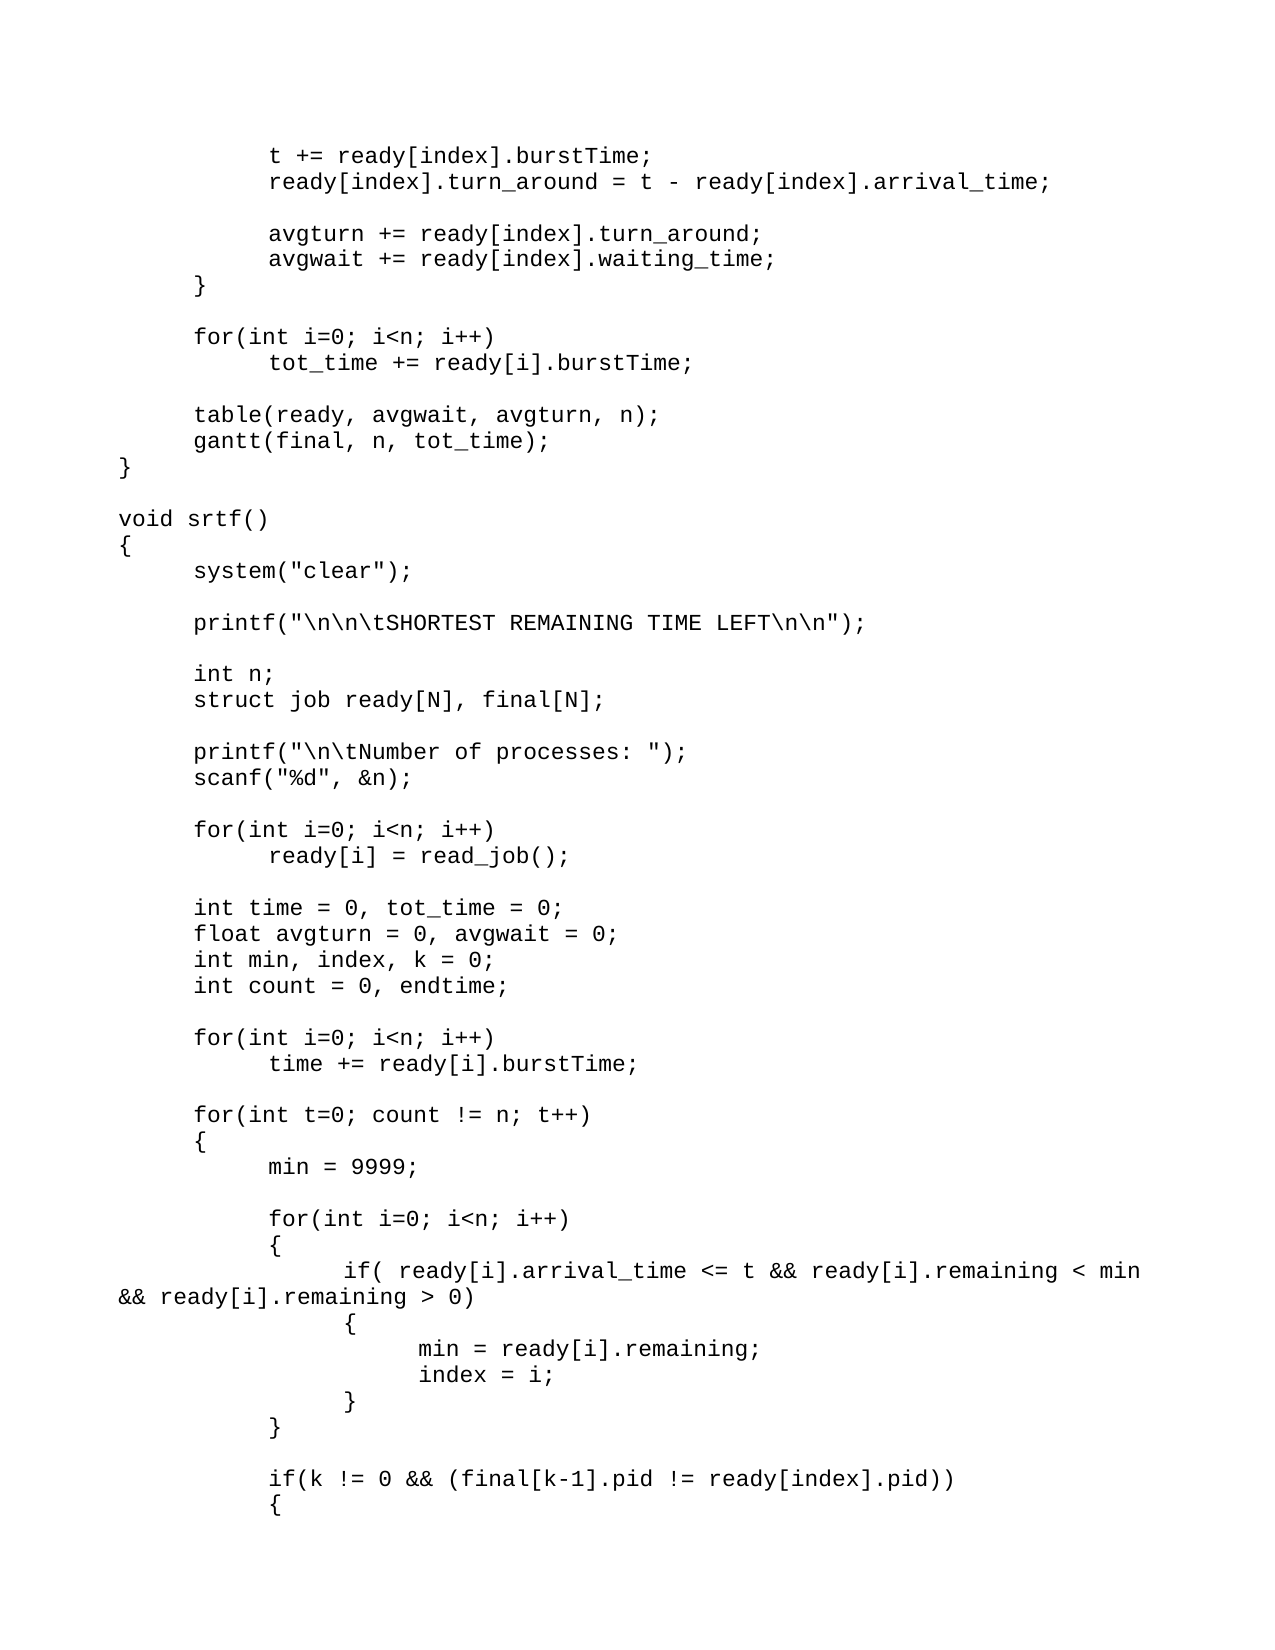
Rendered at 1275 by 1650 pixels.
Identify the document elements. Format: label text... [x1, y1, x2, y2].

text int min, index, k = 0; [118, 948, 1157, 974]
text printf("\n\n\tSHORTEST REMAINING TIME LEFT\n\n"); [118, 611, 1157, 637]
text } [118, 455, 1157, 481]
text system("clear"); [118, 559, 1157, 585]
text { [118, 1311, 1157, 1337]
text int count = 0, endtime; [118, 974, 1157, 1000]
text for(int i=0; i<n; i++) [118, 326, 1157, 352]
text index = i; [118, 1363, 1157, 1389]
text min = 9999; [118, 1156, 1157, 1182]
text if( ready[i].arrival_time <= t && ready[i].remaining < min && ready[i].remaining > 0) [118, 1259, 1157, 1311]
text { [118, 1493, 1157, 1519]
text for(int i=0; i<n; i++) [118, 1026, 1157, 1052]
text for(int i=0; i<n; i++) [118, 1207, 1157, 1233]
text struct job ready[N], final[N]; [118, 689, 1157, 715]
text if(k != 0 && (final[k-1].pid != ready[index].pid)) [118, 1467, 1157, 1493]
text } [118, 1389, 1157, 1415]
text void srtf() [118, 507, 1157, 533]
text } [118, 274, 1157, 300]
text tot_time += ready[i].burstTime; [118, 352, 1157, 377]
text int time = 0, tot_time = 0; [118, 896, 1157, 922]
text { [118, 533, 1157, 559]
text float avgturn = 0, avgwait = 0; [118, 922, 1157, 948]
text time += ready[i].burstTime; [118, 1052, 1157, 1078]
text printf("\n\tNumber of processes: "); [118, 741, 1157, 767]
text { [118, 1233, 1157, 1259]
text t += ready[index].burstTime; [118, 144, 1157, 170]
text table(ready, avgwait, avgturn, n); [118, 403, 1157, 429]
text } [118, 1415, 1157, 1441]
text scanf("%d", &n); [118, 767, 1157, 792]
text avgturn += ready[index].turn_around; [118, 222, 1157, 248]
text avgwait += ready[index].waiting_time; [118, 248, 1157, 274]
text min = ready[i].remaining; [118, 1337, 1157, 1363]
text ready[i] = read_job(); [118, 844, 1157, 870]
text for(int i=0; i<n; i++) [118, 818, 1157, 844]
text ready[index].turn_around = t - ready[index].arrival_time; [118, 170, 1157, 196]
text { [118, 1130, 1157, 1156]
text for(int t=0; count != n; t++) [118, 1104, 1157, 1130]
text gantt(final, n, tot_time); [118, 429, 1157, 455]
text int n; [118, 663, 1157, 689]
